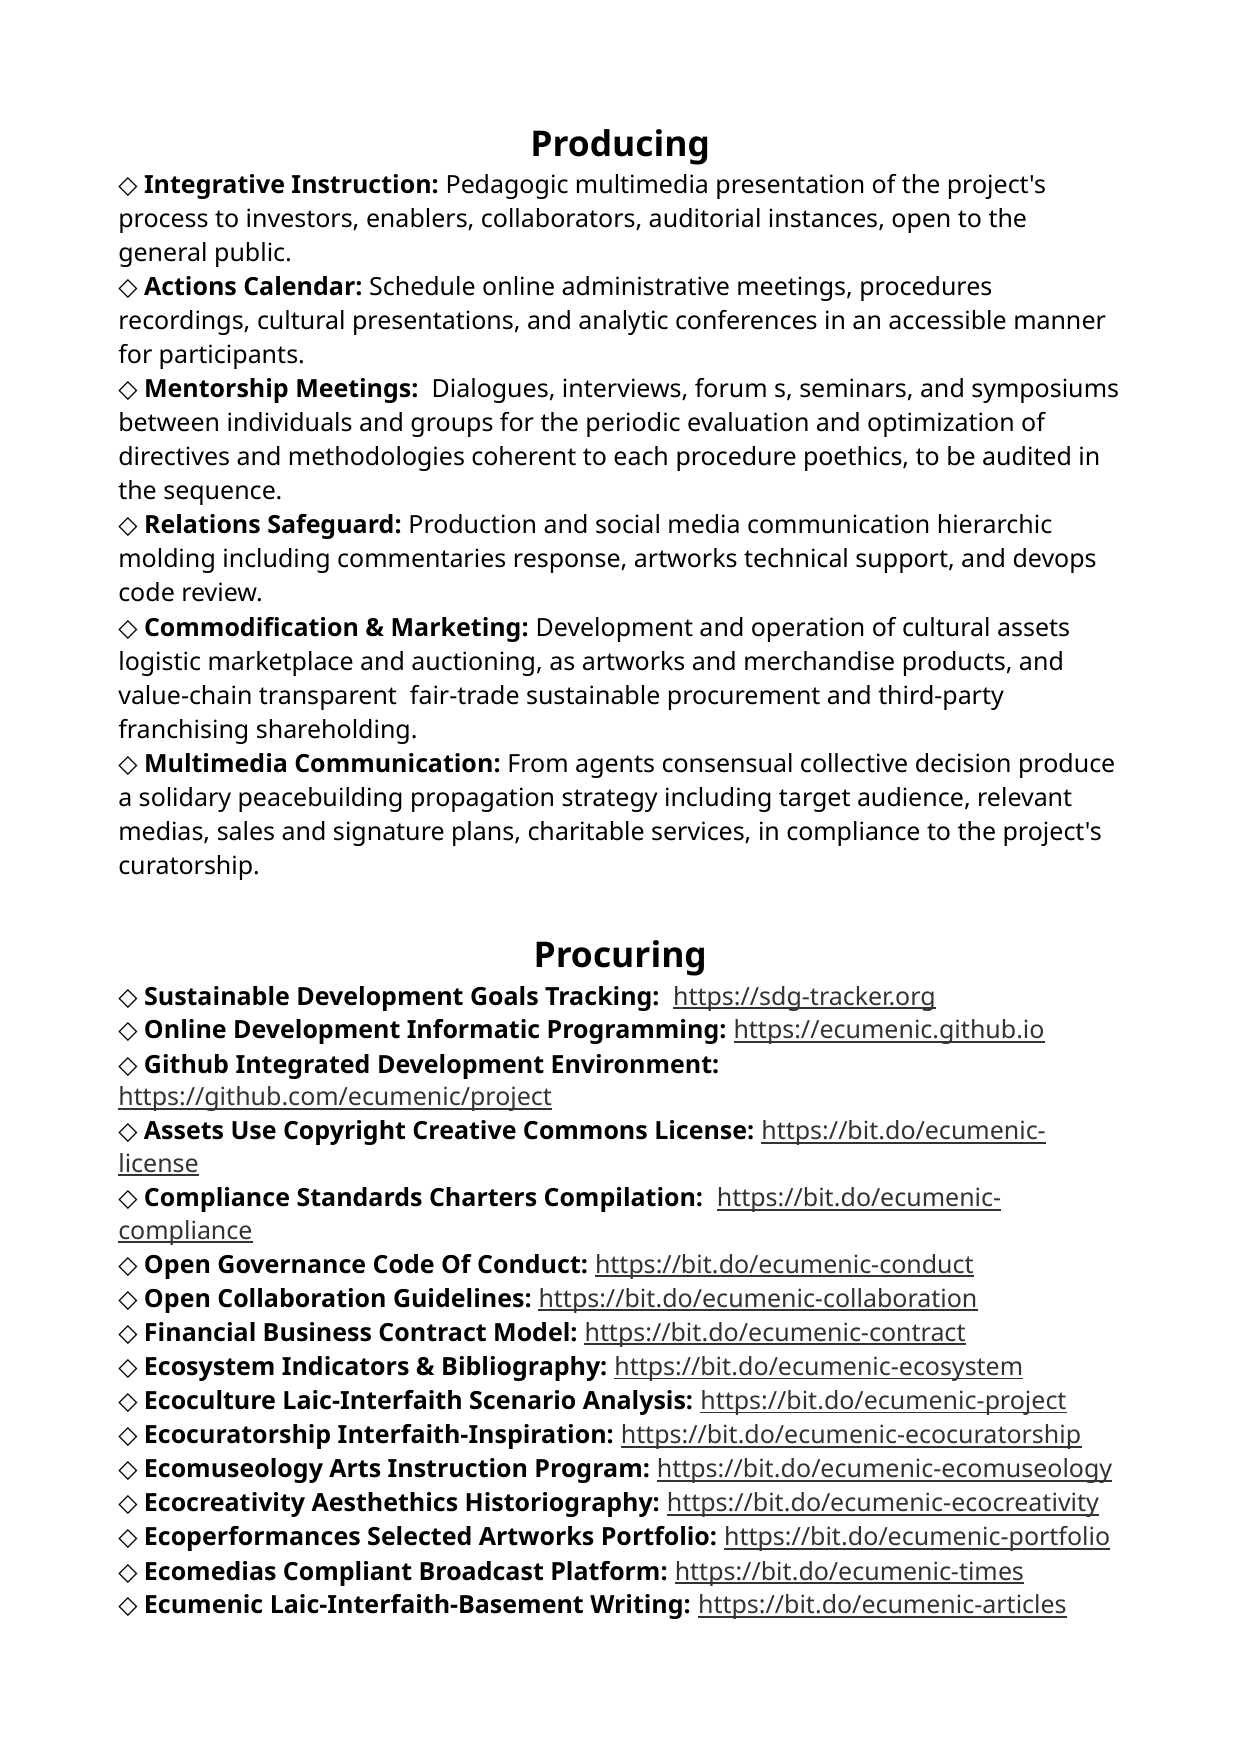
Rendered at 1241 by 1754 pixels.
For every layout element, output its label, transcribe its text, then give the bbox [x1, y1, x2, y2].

text ◇ Multimedia Communication: From agents consensual collective decision produce [118, 745, 1122, 779]
text ◇ Sustainable Development Goals Tracking: https://sdg-tracker.org [118, 978, 1122, 1012]
text ◇ Ecomuseology Arts Instruction Program: https://bit.do/ecumenic-ecomuseology [118, 1451, 1122, 1485]
text ◇ Open Governance Code Of Conduct: https://bit.do/ecumenic-conduct [118, 1247, 1122, 1281]
text ◇ Ecoculture Laic-Interfaith Scenario Analysis: https://bit.do/ecumenic-project [118, 1383, 1122, 1417]
text ◇ Ecomedias Compliant Broadcast Platform: https://bit.do/ecumenic-times [118, 1553, 1122, 1587]
text ◇ Commodification & Marketing: Development and operation of cultural assets logistic marketplace and auctioning, as artworks and merchandise products, and value-chain transparent fair-trade sustainable procurement and third-party franchising shareholding. [118, 609, 1122, 745]
text ◇ Ecocuratorship Interfaith-Inspiration: https://bit.do/ecumenic-ecocuratorship [118, 1417, 1122, 1451]
text Producing [118, 118, 1122, 166]
text ◇ Ecoperformances Selected Artworks Portfolio: https://bit.do/ecumenic-portfolio [118, 1519, 1122, 1553]
text ◇ Compliance Standards Charters Compilation: https://bit.do/ecumenic-compliance [118, 1180, 1122, 1247]
text ◇ Actions Calendar: Schedule online administrative meetings, procedures recordings, cultural presentations, and analytic conferences in an accessible manner for participants. [118, 268, 1122, 371]
text ◇ Ecosystem Indicators & Bibliography: https://bit.do/ecumenic-ecosystem [118, 1349, 1122, 1383]
text ◇ Integrative Instruction: Pedagogic multimedia presentation of the project's process to investors, enablers, collaborators, auditorial instances, open to the general public. [118, 166, 1122, 268]
text ◇ Online Development Informatic Programming: https://ecumenic.github.io [118, 1012, 1122, 1046]
text Procuring [118, 930, 1122, 978]
text ◇ Financial Business Contract Model: https://bit.do/ecumenic-contract [118, 1315, 1122, 1349]
text ◇ Ecocreativity Aesthethics Historiography: https://bit.do/ecumenic-ecocreativity [118, 1485, 1122, 1519]
text ◇ Open Collaboration Guidelines: https://bit.do/ecumenic-collaboration [118, 1281, 1122, 1315]
text ◇ Ecumenic Laic-Interfaith-Basement Writing: https://bit.do/ecumenic-articles [118, 1587, 1122, 1621]
text between individuals and groups for the periodic evaluation and optimization of directives and methodologies coherent to each procedure poethics, to be audited in the sequence. [118, 405, 1122, 507]
text ◇ Relations Safeguard: Production and social media communication hierarchic molding including commentaries response, artworks technical support, and devops code review. [118, 507, 1122, 609]
text ◇ Github Integrated Development Environment: https://github.com/ecumenic/project [118, 1046, 1122, 1113]
text a solidary peacebuilding propagation strategy including target audience, relevant medias, sales and signature plans, charitable services, in compliance to the project's curatorship. [118, 779, 1122, 882]
text ◇ Assets Use Copyright Creative Commons License: https://bit.do/ecumenic-license [118, 1113, 1122, 1180]
text ◇ Mentorship Meetings: Dialogues, interviews, forum s, seminars, and symposiums [118, 371, 1122, 405]
